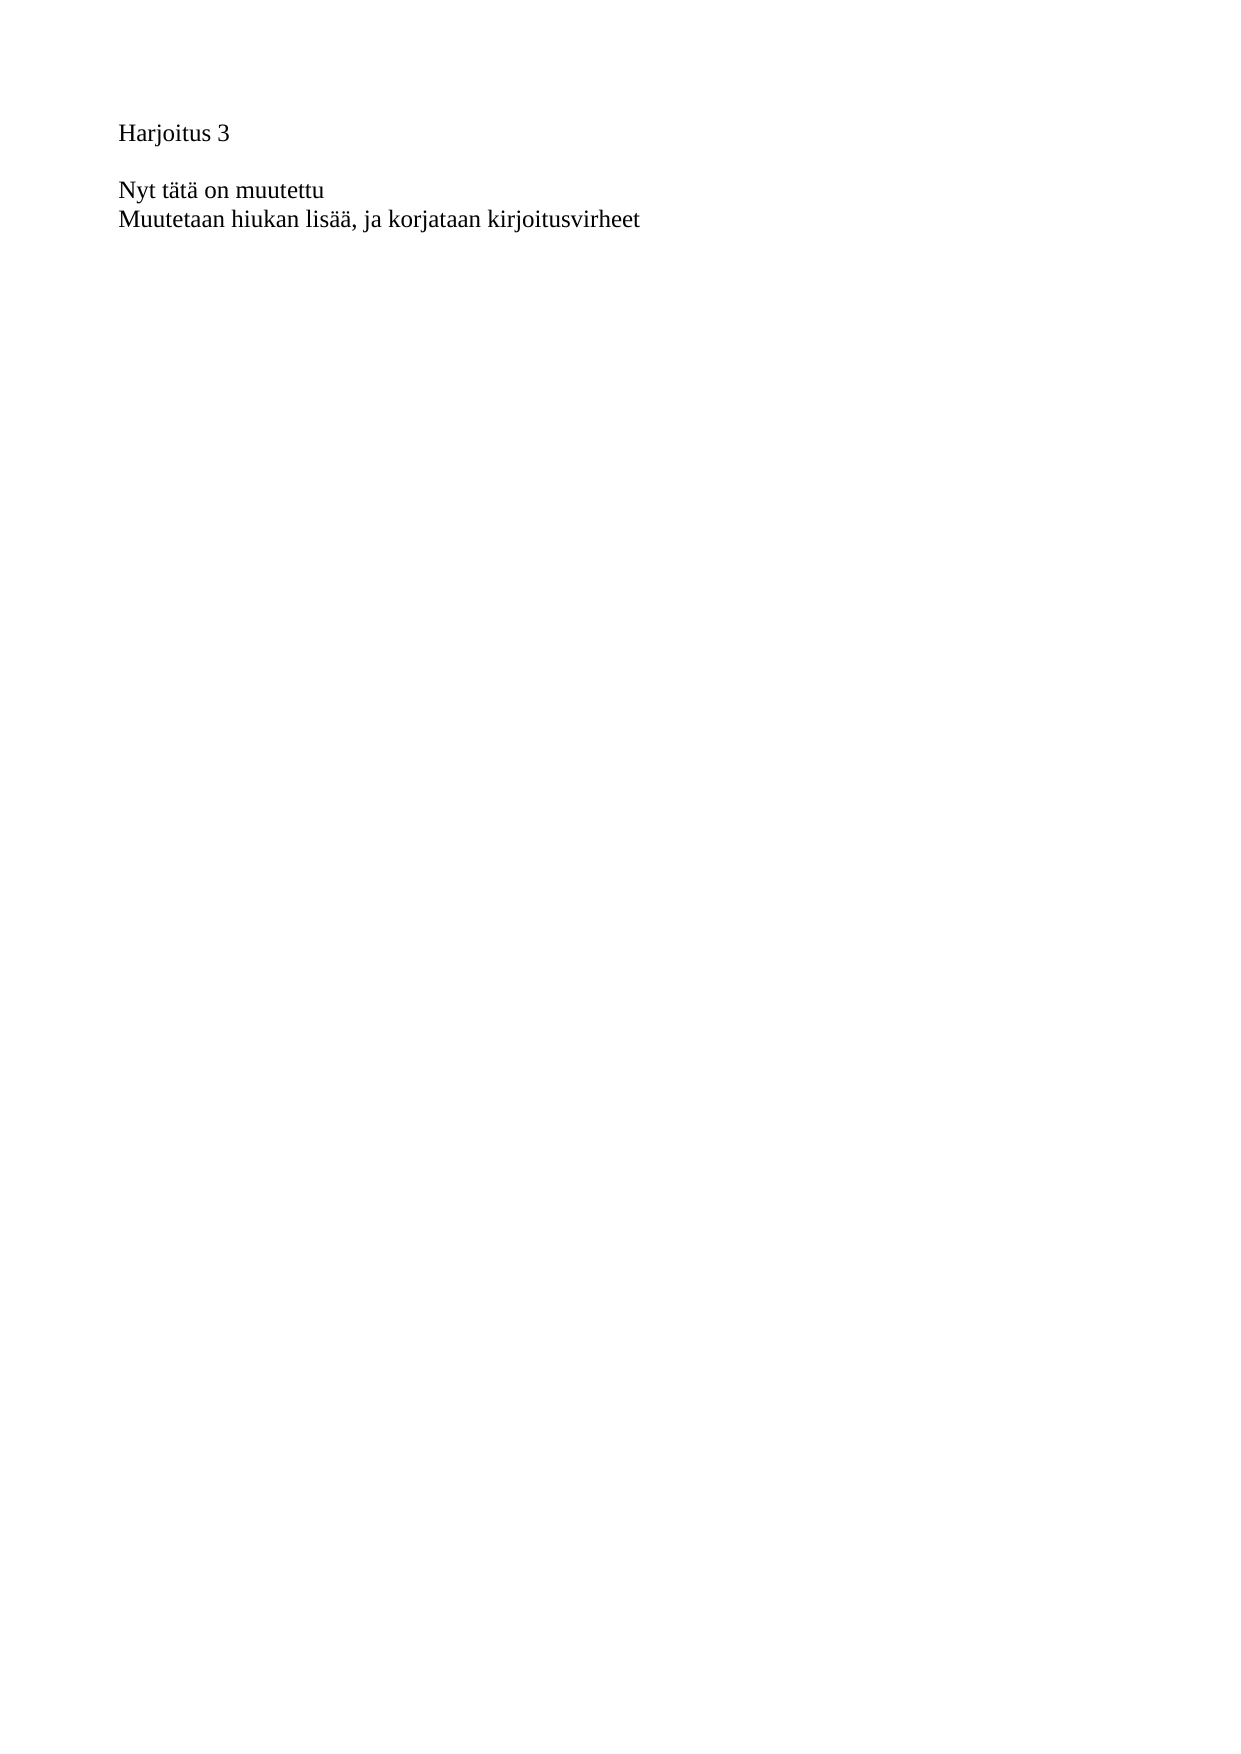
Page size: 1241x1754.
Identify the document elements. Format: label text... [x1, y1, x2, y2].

text Nyt tätä on muutettu [118, 176, 1122, 204]
text Harjoitus 3 [118, 118, 1122, 147]
text Muutetaan hiukan lisää, ja korjataan kirjoitusvirheet [118, 204, 1122, 233]
